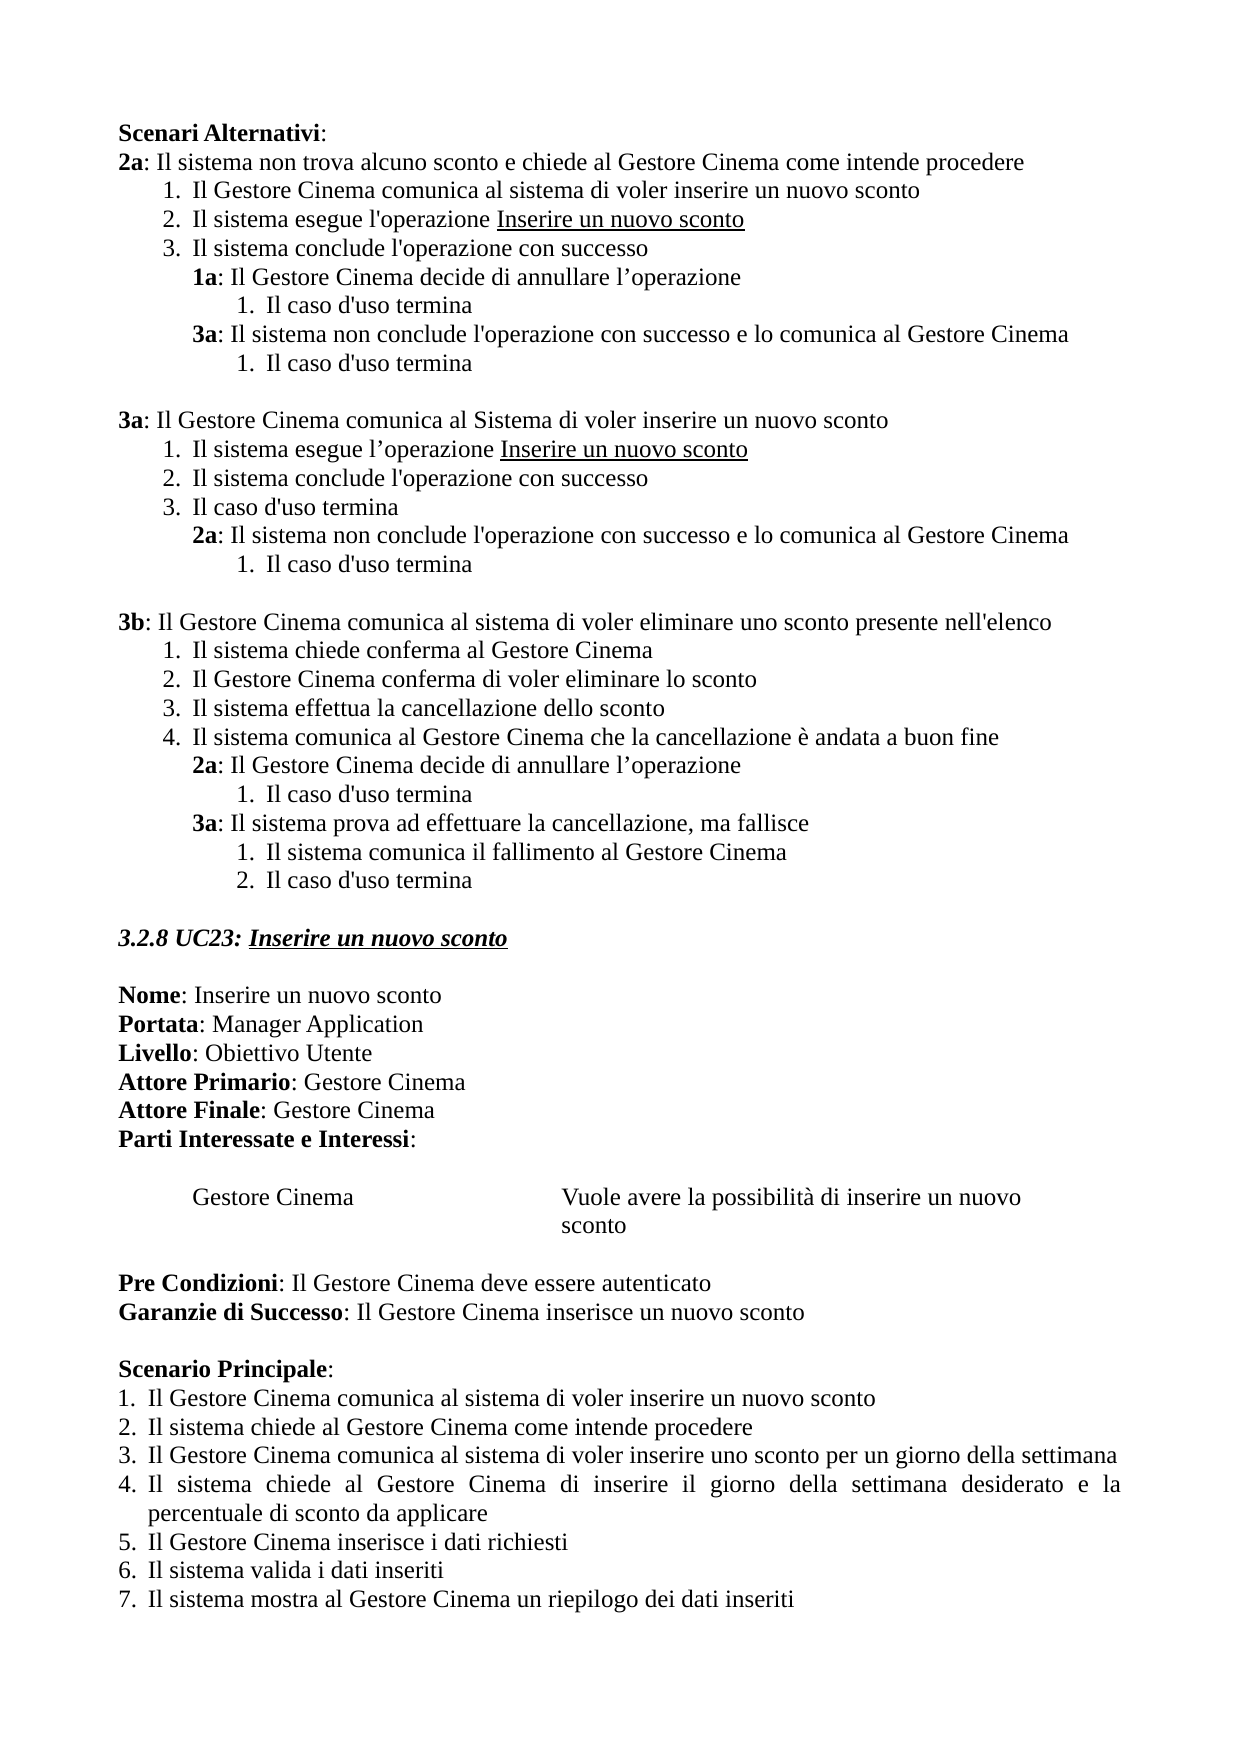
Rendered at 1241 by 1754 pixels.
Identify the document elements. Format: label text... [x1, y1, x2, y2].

list Il caso d'uso termina [236, 779, 1122, 808]
list Il caso d'uso termina [236, 291, 1122, 319]
text Livello: Obiettivo Utente [118, 1038, 1122, 1067]
text 3.2.8 UC23: Inserire un nuovo sconto [118, 923, 1122, 952]
text 2a: Il Gestore Cinema decide di annullare l’operazione [118, 751, 1122, 779]
list Il sistema effettua la cancellazione dello sconto [162, 693, 1122, 722]
list Il Gestore Cinema comunica al sistema di voler inserire un nuovo sconto [162, 176, 1122, 204]
text Scenari Alternativi: [118, 118, 1122, 147]
text 2a: Il sistema non conclude l'operazione con successo e lo comunica al Gestore Cinema [118, 521, 1122, 549]
list Il Gestore Cinema comunica al sistema di voler inserire uno sconto per un giorno della settimana [118, 1441, 1122, 1469]
text Portata: Manager Application [118, 1009, 1122, 1038]
list Il sistema chiede al Gestore Cinema come intende procedere [118, 1412, 1122, 1441]
list Il sistema esegue l’operazione Inserire un nuovo sconto [162, 434, 1122, 463]
list Il Gestore Cinema conferma di voler eliminare lo sconto [162, 664, 1122, 693]
text Gestore Cinema Vuole avere la possibilità di inserire un nuovo sconto [118, 1182, 1122, 1239]
list Il sistema valida i dati inseriti [118, 1556, 1122, 1584]
list Il caso d'uso termina [236, 348, 1122, 377]
text Attore Finale: Gestore Cinema [118, 1096, 1122, 1124]
text Pre Condizioni: Il Gestore Cinema deve essere autenticato [118, 1268, 1122, 1297]
list Il sistema chiede al Gestore Cinema di inserire il giorno della settimana desiderato e la percentuale di sconto da applicare [118, 1469, 1122, 1527]
list Il sistema esegue l'operazione Inserire un nuovo sconto [162, 204, 1122, 233]
list Il sistema chiede conferma al Gestore Cinema [162, 636, 1122, 664]
text 1a: Il Gestore Cinema decide di annullare l’operazione [118, 262, 1122, 291]
list Il sistema comunica il fallimento al Gestore Cinema [236, 837, 1122, 866]
text 2a: Il sistema non trova alcuno sconto e chiede al Gestore Cinema come intende procedere [118, 147, 1122, 176]
list Il caso d'uso termina [236, 866, 1122, 894]
list Il sistema conclude l'operazione con successo [162, 463, 1122, 492]
text 3a: Il sistema non conclude l'operazione con successo e lo comunica al Gestore Cinema [118, 319, 1122, 348]
text Attore Primario: Gestore Cinema [118, 1067, 1122, 1096]
text 3a: Il sistema prova ad effettuare la cancellazione, ma fallisce [118, 808, 1122, 837]
list Il sistema mostra al Gestore Cinema un riepilogo dei dati inseriti [118, 1584, 1122, 1613]
list Il Gestore Cinema inserisce i dati richiesti [118, 1527, 1122, 1556]
list Il caso d'uso termina [236, 549, 1122, 578]
list Il sistema comunica al Gestore Cinema che la cancellazione è andata a buon fine [162, 722, 1122, 751]
list Il sistema conclude l'operazione con successo [162, 233, 1122, 262]
text 3b: Il Gestore Cinema comunica al sistema di voler eliminare uno sconto presente nell'elenco [118, 607, 1122, 636]
text 3a: Il Gestore Cinema comunica al Sistema di voler inserire un nuovo sconto [118, 406, 1122, 434]
text Parti Interessate e Interessi: [118, 1124, 1122, 1153]
list Il caso d'uso termina [162, 492, 1122, 521]
text Scenario Principale: [118, 1354, 1122, 1383]
text Nome: Inserire un nuovo sconto [118, 981, 1122, 1009]
text Garanzie di Successo: Il Gestore Cinema inserisce un nuovo sconto [118, 1297, 1122, 1326]
list Il Gestore Cinema comunica al sistema di voler inserire un nuovo sconto [117, 1383, 1122, 1412]
